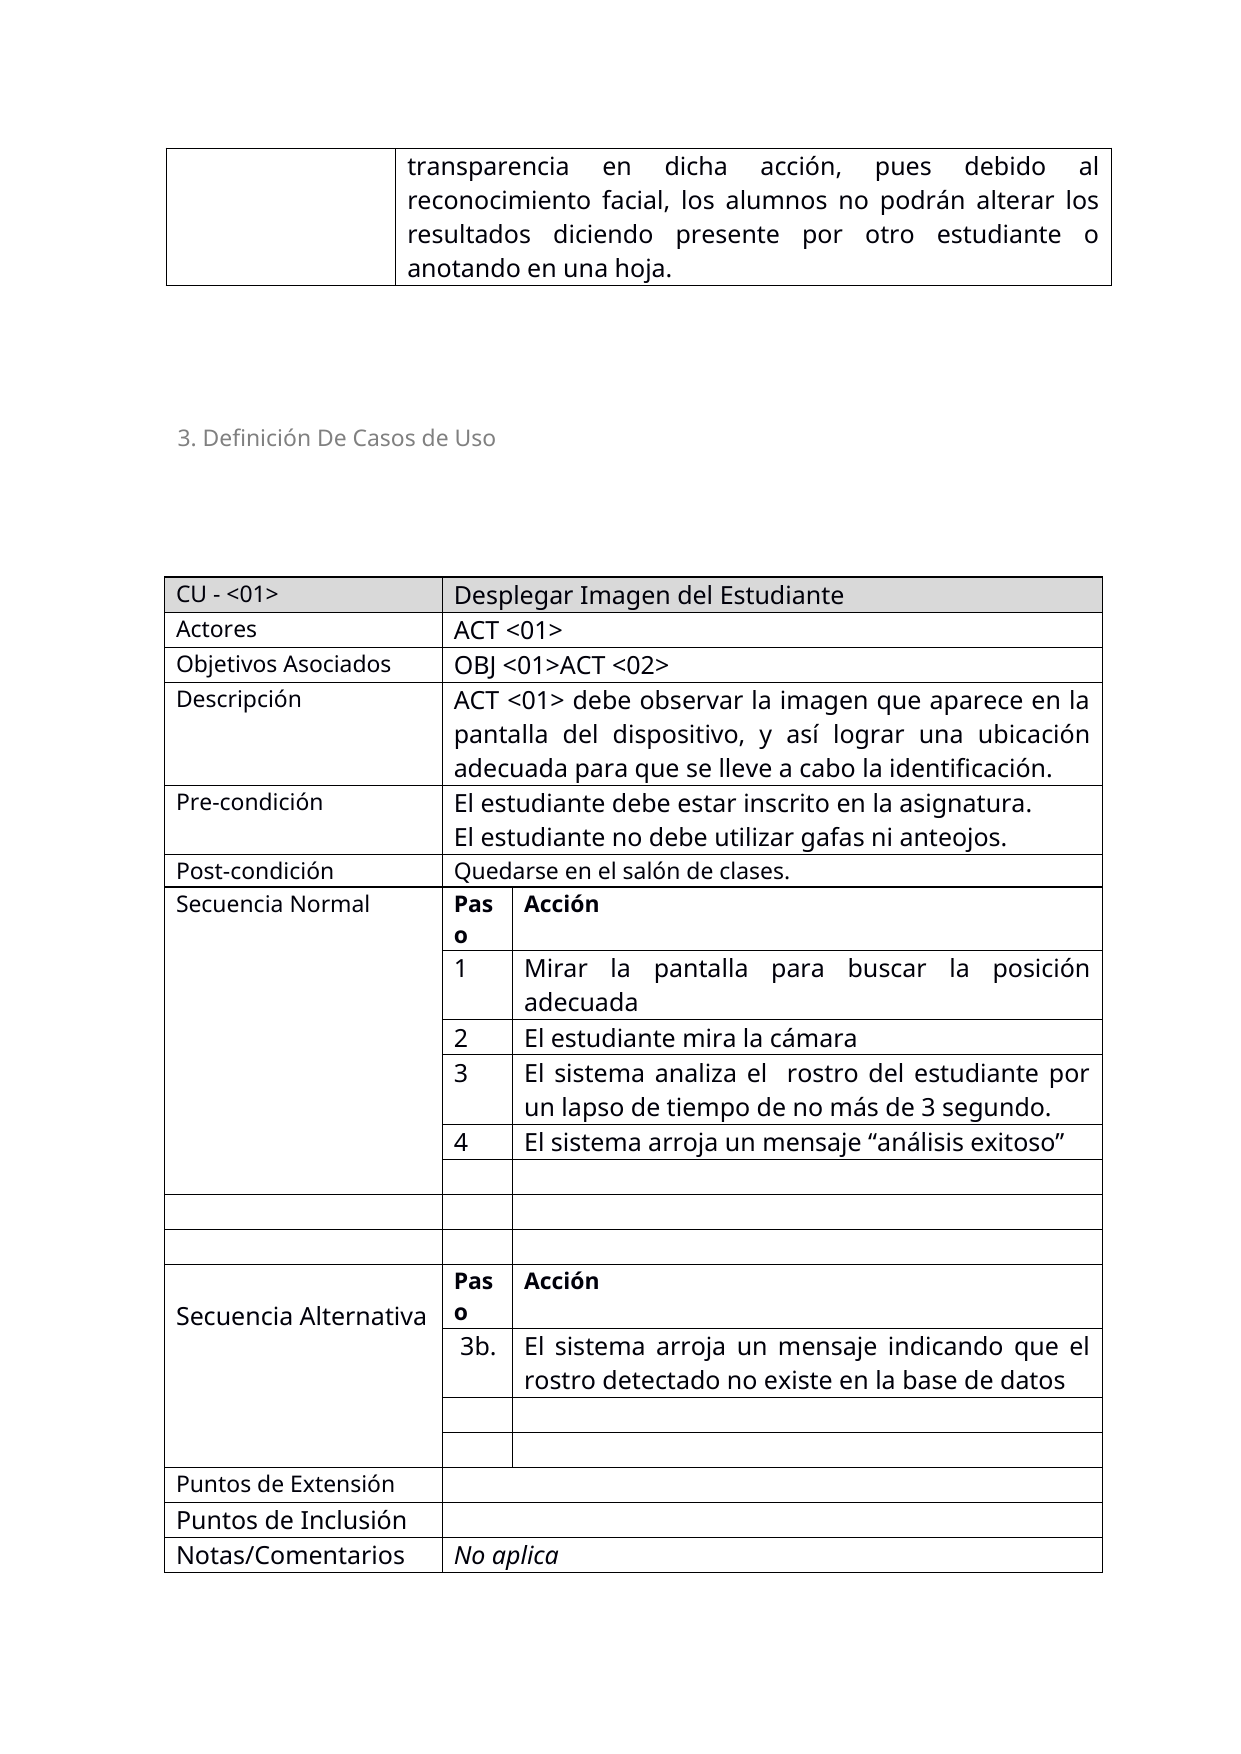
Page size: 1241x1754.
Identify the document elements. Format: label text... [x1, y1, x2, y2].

table_cell [513, 1195, 1102, 1229]
table_header CU - <01> [165, 578, 442, 612]
table_cell transparencia en dicha acción, pues debido al reconocimiento facial, los alumnos no podrán alterar los resultados diciendo presente por otro estudiante o anotando en una hoja. [396, 149, 1111, 285]
table_cell 3 [443, 1055, 512, 1123]
table_cell ACT <01> [443, 613, 1102, 647]
table_cell Paso [443, 1265, 512, 1327]
table_cell [167, 149, 395, 285]
table_cell [443, 1503, 1102, 1537]
table_cell 4 [443, 1125, 512, 1158]
table_cell Pre-condición [165, 786, 442, 854]
table_cell Puntos de Inclusión [165, 1503, 442, 1537]
table_cell Acción [513, 888, 1102, 950]
table_cell No aplica [443, 1538, 1102, 1572]
table_cell [513, 1398, 1102, 1432]
table_cell El estudiante debe estar inscrito en la asignatura. El estudiante no debe utilizar gafas ni anteojos. [443, 786, 1102, 854]
table_cell [443, 1230, 512, 1264]
table_cell 3b. [443, 1329, 512, 1397]
text 3. Definición De Casos de Uso [177, 422, 1063, 453]
table_cell [443, 1433, 512, 1467]
table_cell [443, 1195, 512, 1229]
table_cell [513, 1160, 1102, 1194]
table_cell El sistema analiza el rostro del estudiante por un lapso de tiempo de no más de 3 segundo. [513, 1055, 1102, 1123]
table_cell Quedarse en el salón de clases. [443, 855, 1102, 886]
table_cell Secuencia Normal [165, 888, 442, 1194]
table_cell ACT <01> debe observar la imagen que aparece en la pantalla del dispositivo, y así lograr una ubicación adecuada para que se lleve a cabo la identificación. [443, 683, 1102, 785]
table_cell El sistema arroja un mensaje indicando que el rostro detectado no existe en la base de datos [513, 1329, 1102, 1397]
table_cell Acción [513, 1265, 1102, 1327]
table_cell El estudiante mira la cámara [513, 1020, 1102, 1054]
table_cell [513, 1230, 1102, 1264]
table_cell [165, 1195, 442, 1229]
table_cell Post-condición [165, 855, 442, 886]
table_cell [443, 1468, 1102, 1502]
table_cell Puntos de Extensión [165, 1468, 442, 1502]
table_cell Objetivos Asociados [165, 648, 442, 682]
table_cell El sistema arroja un mensaje “análisis exitoso” [513, 1125, 1102, 1158]
table_cell [513, 1433, 1102, 1467]
table_header Desplegar Imagen del Estudiante [443, 578, 1102, 612]
table_cell [443, 1398, 512, 1432]
table_cell [165, 1230, 442, 1264]
table_cell Secuencia Alternativa [165, 1265, 442, 1467]
table_cell Descripción [165, 683, 442, 785]
table_cell OBJ <01>ACT <02> [443, 648, 1102, 682]
table_cell 1 [443, 951, 512, 1019]
table_cell [443, 1160, 512, 1194]
table_cell Notas/Comentarios [165, 1538, 442, 1572]
table_cell Actores [165, 613, 442, 647]
table_cell Mirar la pantalla para buscar la posición adecuada [513, 951, 1102, 1019]
table_cell Paso [443, 888, 512, 950]
table_cell 2 [443, 1020, 512, 1054]
